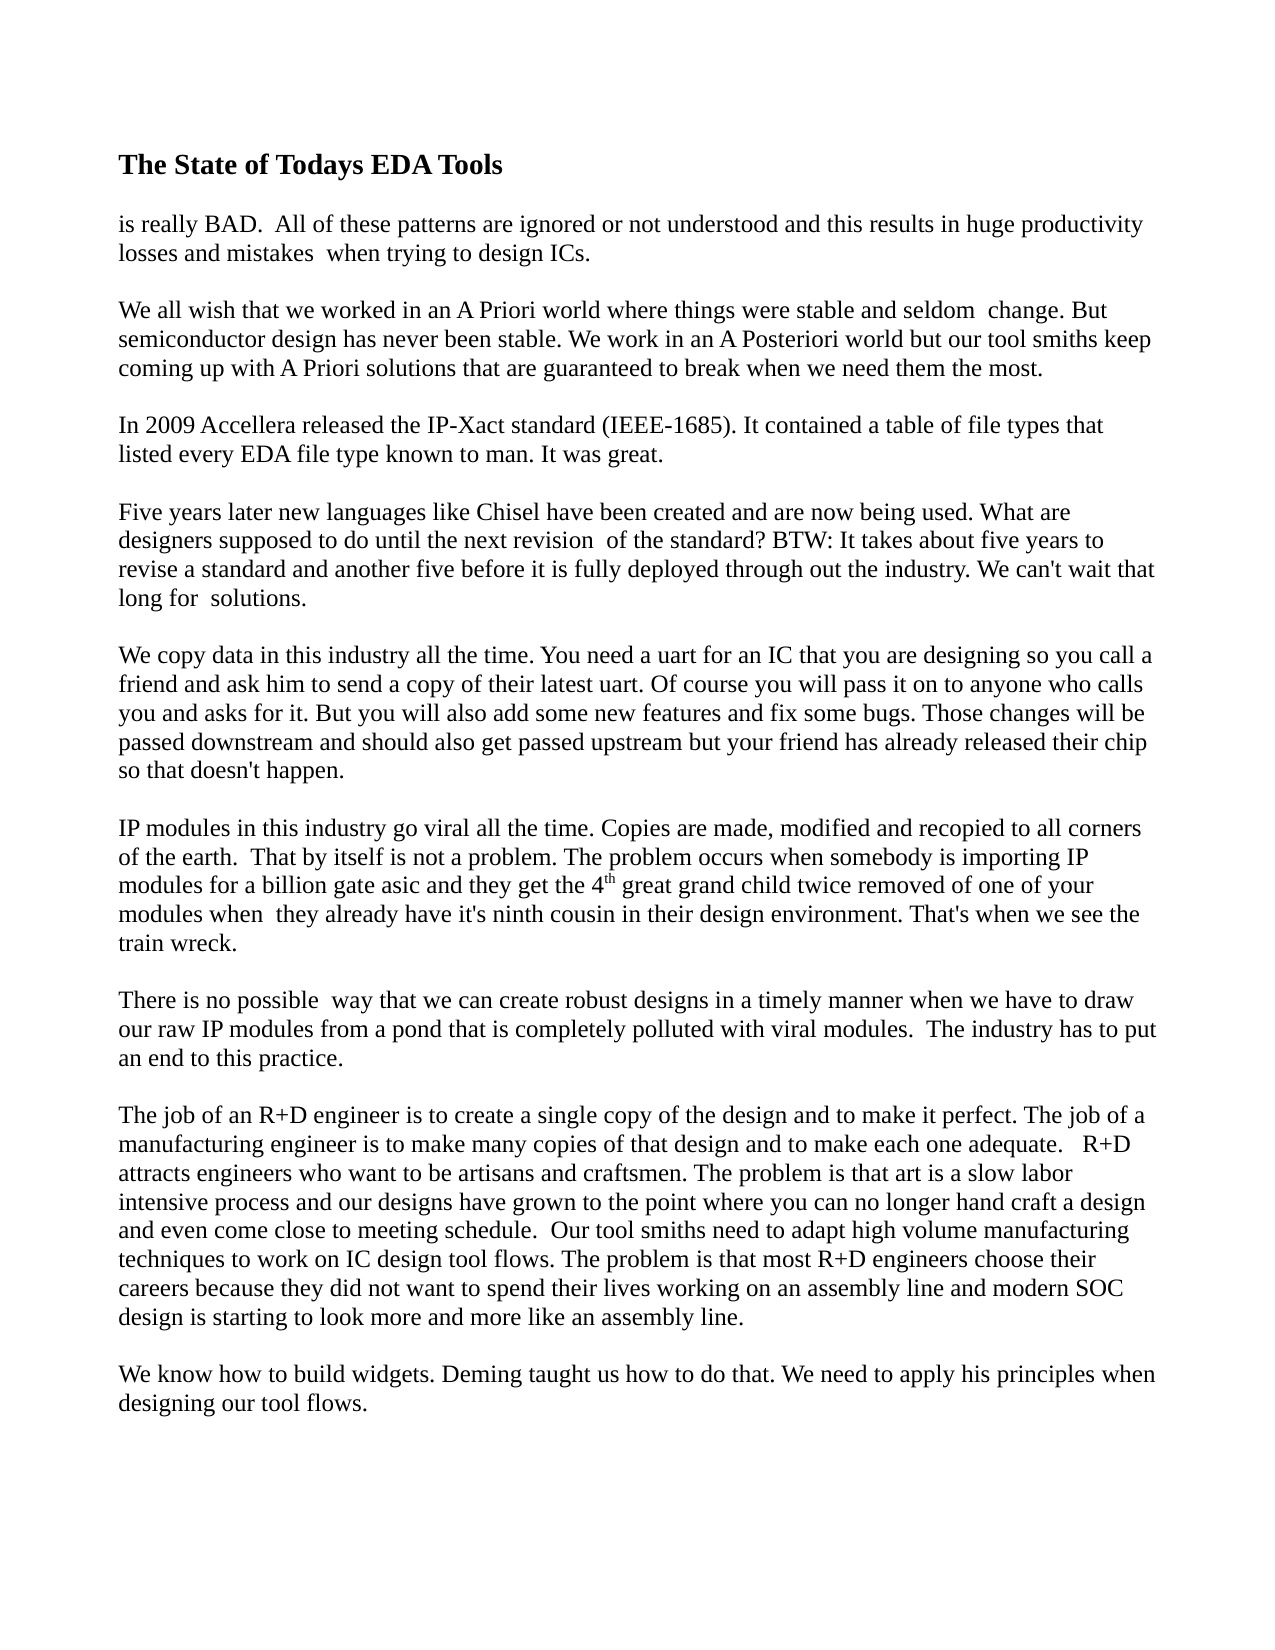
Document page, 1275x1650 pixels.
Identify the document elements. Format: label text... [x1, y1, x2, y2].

text In 2009 Accellera released the IP-Xact standard (IEEE-1685). It contained a table of file types that listed every EDA file type known to man. It was great. [118, 410, 1157, 468]
text Five years later new languages like Chisel have been created and are now being used. What are designers supposed to do until the next revision of the standard? BTW: It takes about five years to revise a standard and another five before it is fully deployed through out the industry. We can't wait that long for solutions. [118, 497, 1157, 612]
text The State of Todays EDA Tools [118, 147, 1157, 180]
text manufacturing engineer is to make many copies of that design and to make each one adequate. R+D attracts engineers who want to be artisans and craftsmen. The problem is that art is a slow labor intensive process and our designs have grown to the point where you can no longer hand craft a design and even come close to meeting schedule. Our tool smiths need to adapt high volume manufacturing techniques to work on IC design tool flows. The problem is that most R+D engineers choose their careers because they did not want to spend their lives working on an assembly line and modern SOC design is starting to look more and more like an assembly line. [118, 1129, 1157, 1330]
text There is no possible way that we can create robust designs in a timely manner when we have to draw our raw IP modules from a pond that is completely polluted with viral modules. The industry has to put an end to this practice. [118, 985, 1157, 1072]
text We know how to build widgets. Deming taught us how to do that. We need to apply his principles when designing our tool flows. [118, 1359, 1157, 1417]
text IP modules in this industry go viral all the time. Copies are made, modified and recopied to all corners of the earth. That by itself is not a problem. The problem occurs when somebody is importing IP modules for a billion gate asic and they get the 4th great grand child twice removed of one of your modules when they already have it's ninth cousin in their design environment. That's when we see the train wreck. [118, 813, 1157, 957]
text is really BAD. All of these patterns are ignored or not understood and this results in huge productivity losses and mistakes when trying to design ICs. [118, 209, 1157, 267]
text We all wish that we worked in an A Priori world where things were stable and seldom change. But semiconductor design has never been stable. We work in an A Posteriori world but our tool smiths keep coming up with A Priori solutions that are guaranteed to break when we need them the most. [118, 295, 1157, 382]
text We copy data in this industry all the time. You need a uart for an IC that you are designing so you call a friend and ask him to send a copy of their latest uart. Of course you will pass it on to anyone who calls you and asks for it. But you will also add some new features and fix some bugs. Those changes will be passed downstream and should also get passed upstream but your friend has already released their chip so that doesn't happen. [118, 640, 1157, 784]
text The job of an R+D engineer is to create a single copy of the design and to make it perfect. The job of a [118, 1100, 1157, 1129]
